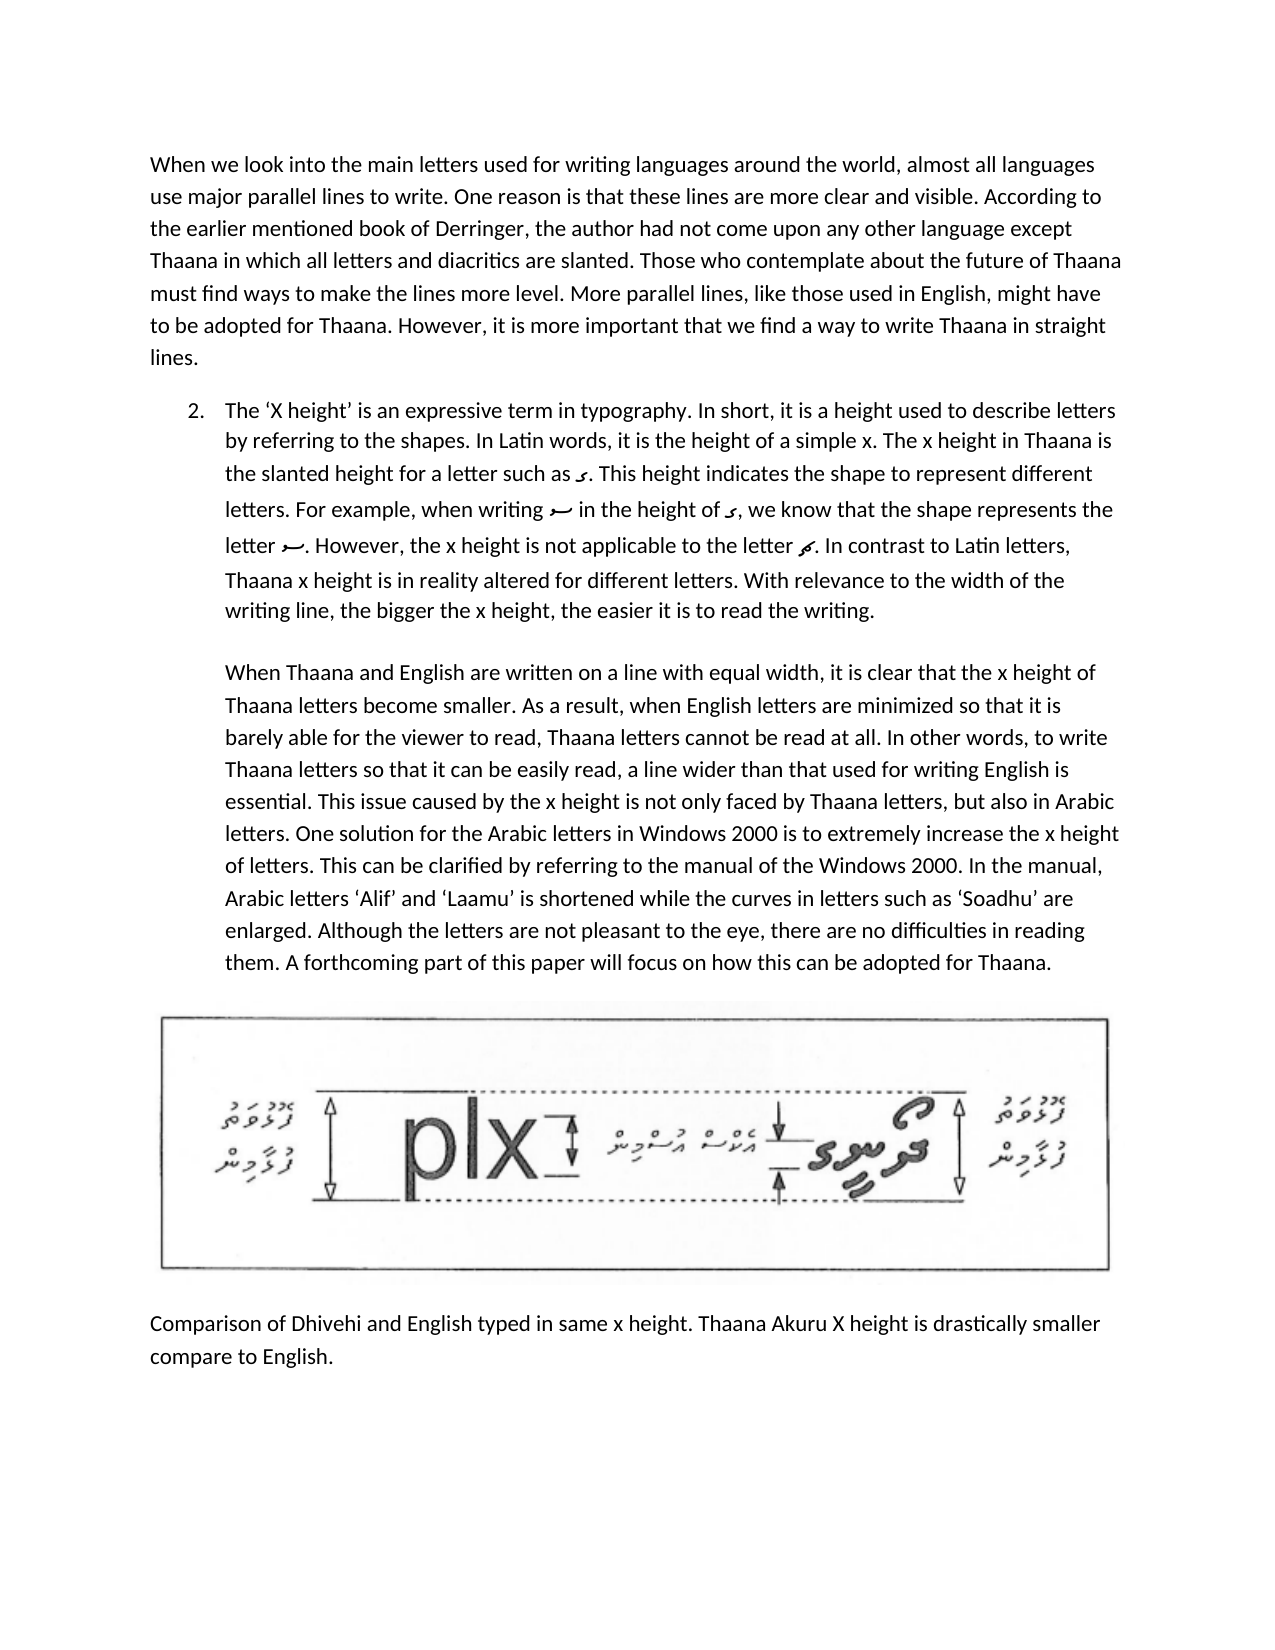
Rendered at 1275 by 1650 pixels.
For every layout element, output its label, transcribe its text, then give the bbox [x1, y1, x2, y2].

text When we look into the main letters used for writing languages around the world, almost all languages use major parallel lines to write. One reason is that these lines are more clear and visible. According to the earlier mentioned book of Derringer, the author had not come upon any other language except Thaana in which all letters and diacritics are slanted. Those who contemplate about the future of Thaana must find ways to make the lines more level. More parallel lines, like those used in English, might have to be adopted for Thaana. However, it is more important that we find a way to write Thaana in straight lines. [150, 150, 1125, 371]
list The ‘X height’ is an expressive term in typography. In short, it is a height used to describe letters by referring to the shapes. In Latin words, it is the height of a simple x. The x height in Thaana is the slanted height for a letter such as ގ. This height indicates the shape to represent different letters. For example, when writing ސ in the height of ގ, we know that the shape represents the letter ސ. However, the x height is not applicable to the letter ޗ. In contrast to Latin letters, Thaana x height is in reality altered for different letters. With relevance to the width of the writing line, the bigger the x height, the easier it is to read the writing. [187, 396, 1125, 624]
text Comparison of Dhivehi and English typed in same x height. Thaana Akuru X height is drastically smaller compare to English. [150, 1309, 1125, 1370]
list When Thaana and English are written on a line with equal width, it is clear that the x height of Thaana letters become smaller. As a result, when English letters are minimized so that it is barely able for the viewer to read, Thaana letters cannot be read at all. In other words, to write Thaana letters so that it can be easily read, a line wider than that used for writing English is essential. This issue caused by the x height is not only faced by Thaana letters, but also in Arabic letters. One solution for the Arabic letters in Windows 2000 is to extremely increase the x height of letters. This can be clarified by referring to the manual of the Windows 2000. In the manual, Arabic letters ‘Alif’ and ‘Laamu’ is shortened while the curves in letters such as ‘Soadhu’ are enlarged. Although the letters are not pleasant to the eye, there are no difficulties in reading them. A forthcoming part of this paper will focus on how this can be adopted for Thaana. [225, 658, 1125, 976]
picture [150, 1001, 1125, 1285]
